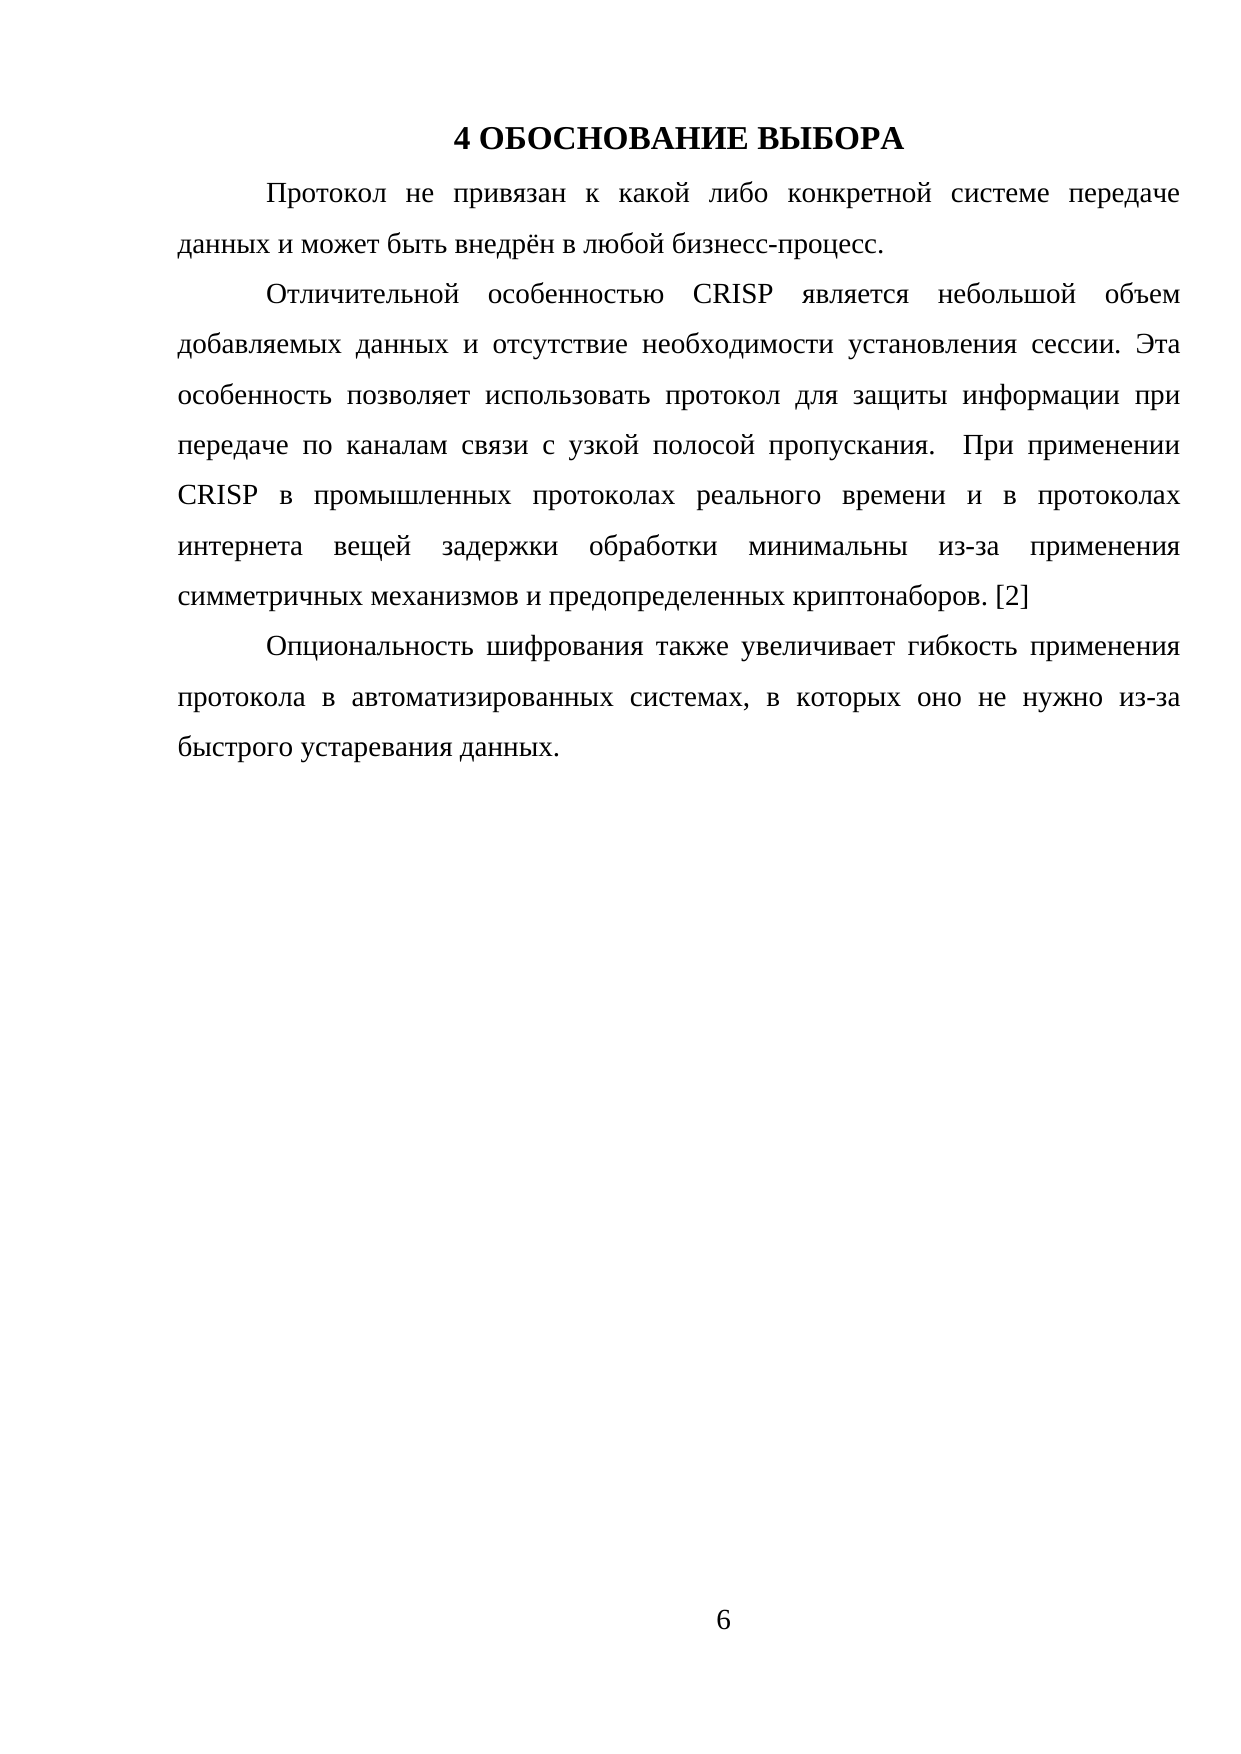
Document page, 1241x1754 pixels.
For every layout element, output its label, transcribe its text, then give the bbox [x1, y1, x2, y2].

text Протокол не привязан к какой либо конкретной системе передаче данных и может быть внедрён в любой бизнесс-процесс. [177, 176, 1181, 259]
subtitle 4 ОБОСНОВАНИЕ ВЫБОРА [177, 118, 1181, 156]
text Опциональность шифрования также увеличивает гибкость применения протокола в автоматизированных системах, в которых оно не нужно из-за быстрого устаревания данных. [177, 628, 1181, 763]
text Отличительной особенностью CRISP является небольшой объем добавляемых данных и отсутствие необходимости установления сессии. Эта особенность позволяет использовать протокол для защиты информации при передаче по каналам связи с узкой полосой пропускания. При применении CRISP в промышленных протоколах реального времени и в протоколах интернета вещей задержки обработки минимальны из-за применения симметричных механизмов и предопределенных криптонаборов. [2] [177, 276, 1181, 612]
